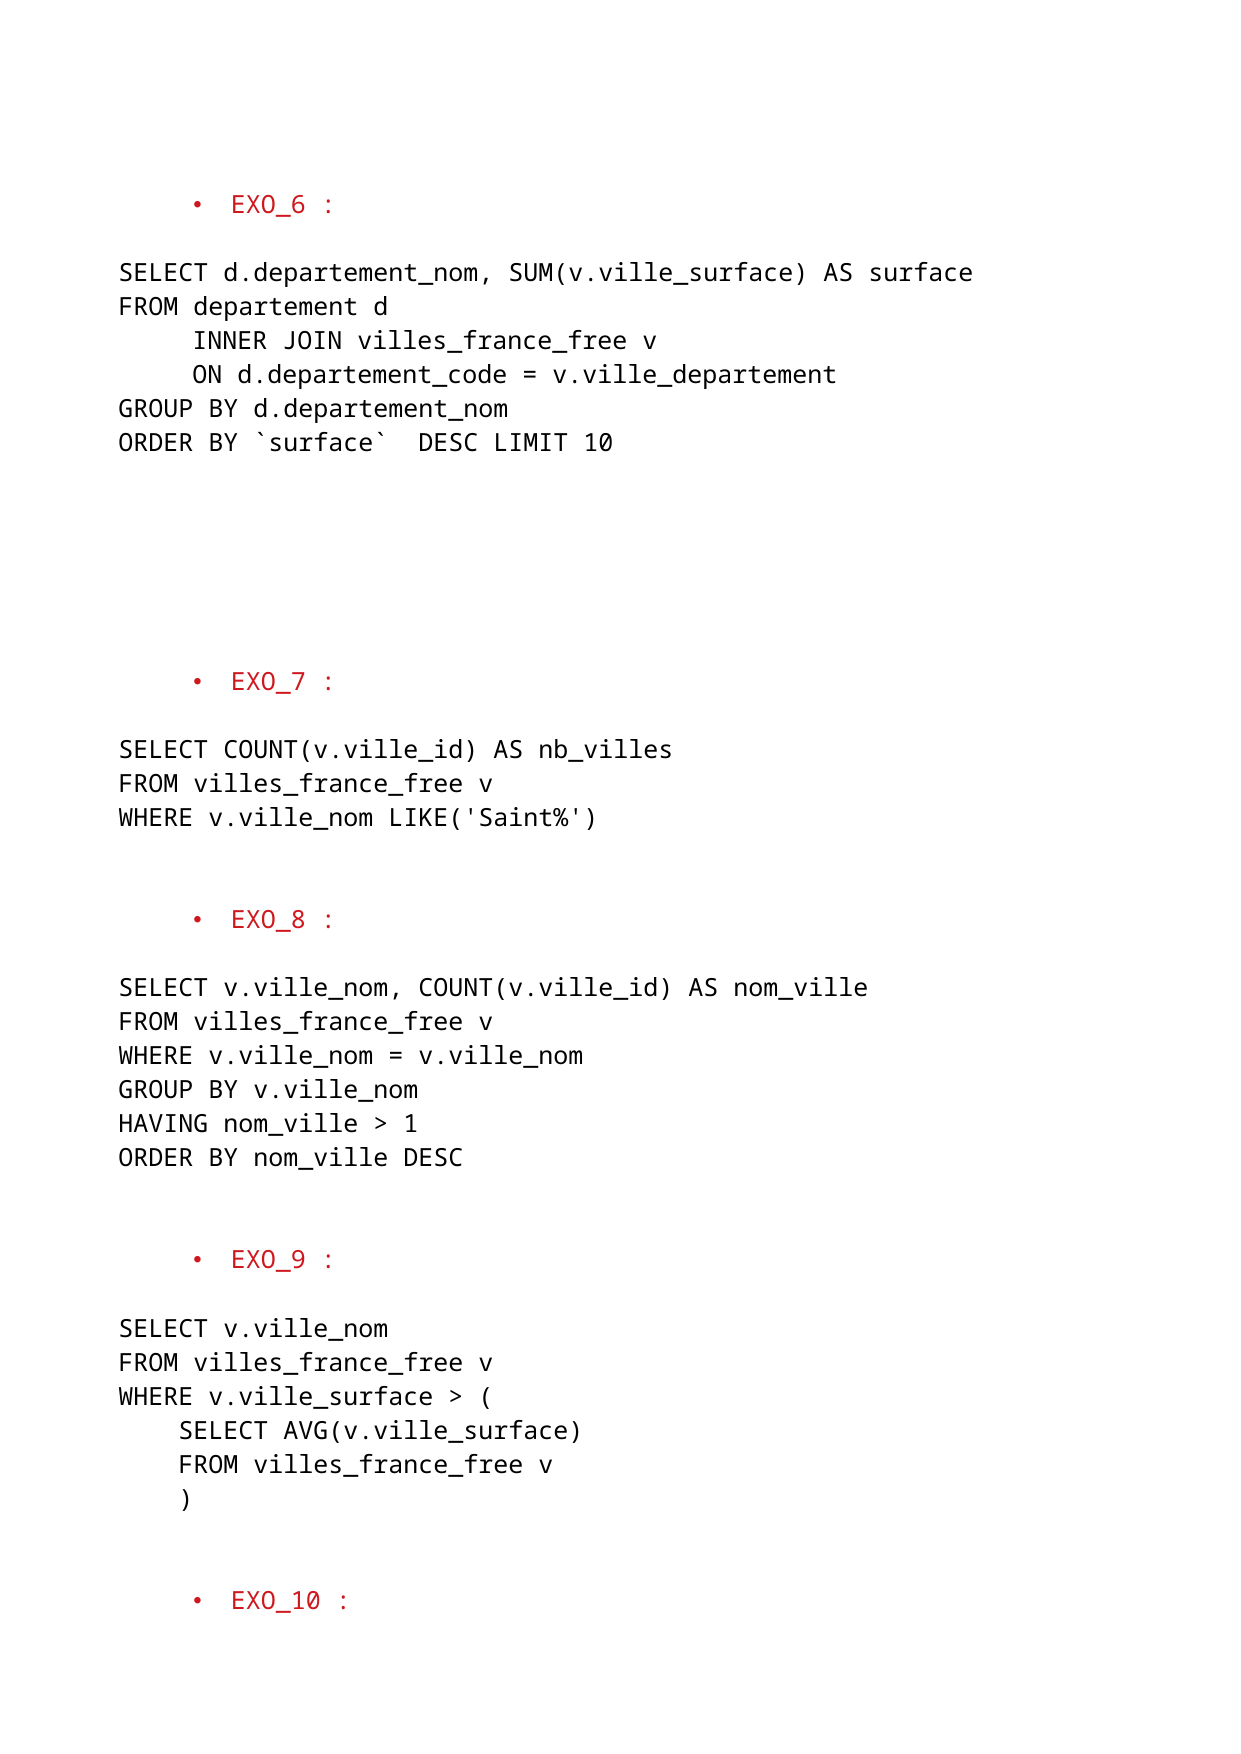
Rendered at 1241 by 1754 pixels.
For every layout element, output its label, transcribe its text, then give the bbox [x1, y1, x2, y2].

text FROM villes_france_free v [118, 1447, 1122, 1481]
text SELECT v.ville_nom, COUNT(v.ville_id) AS nom_ville [118, 970, 1122, 1004]
text SELECT AVG(v.ville_surface) [118, 1412, 1122, 1447]
text HAVING nom_ville > 1 [118, 1106, 1122, 1140]
text GROUP BY d.departement_nom [118, 391, 1122, 425]
text WHERE v.ville_surface > ( [118, 1378, 1122, 1412]
text ORDER BY `surface` DESC LIMIT 10 [118, 425, 1122, 459]
text FROM villes_france_free v [118, 1004, 1122, 1038]
text SELECT COUNT(v.ville_id) AS nb_villes [118, 731, 1122, 765]
text FROM villes_france_free v [118, 765, 1122, 799]
text ) [118, 1481, 1122, 1515]
list EXO_8 : [193, 902, 1122, 936]
text WHERE v.ville_nom LIKE('Saint%') [118, 799, 1122, 833]
text ORDER BY nom_ville DESC [118, 1140, 1122, 1174]
text GROUP BY v.ville_nom [118, 1072, 1122, 1106]
list EXO_6 : [193, 186, 1122, 220]
list EXO_7 : [193, 663, 1122, 697]
text SELECT d.departement_nom, SUM(v.ville_surface) AS surface [118, 254, 1122, 288]
text WHERE v.ville_nom = v.ville_nom [118, 1038, 1122, 1072]
text FROM departement d [118, 288, 1122, 322]
text ON d.departement_code = v.ville_departement [118, 357, 1122, 391]
text SELECT v.ville_nom [118, 1310, 1122, 1344]
text INNER JOIN villes_france_free v [118, 322, 1122, 357]
list EXO_9 : [193, 1242, 1122, 1276]
list EXO_10 : [193, 1583, 1122, 1617]
text FROM villes_france_free v [118, 1344, 1122, 1378]
